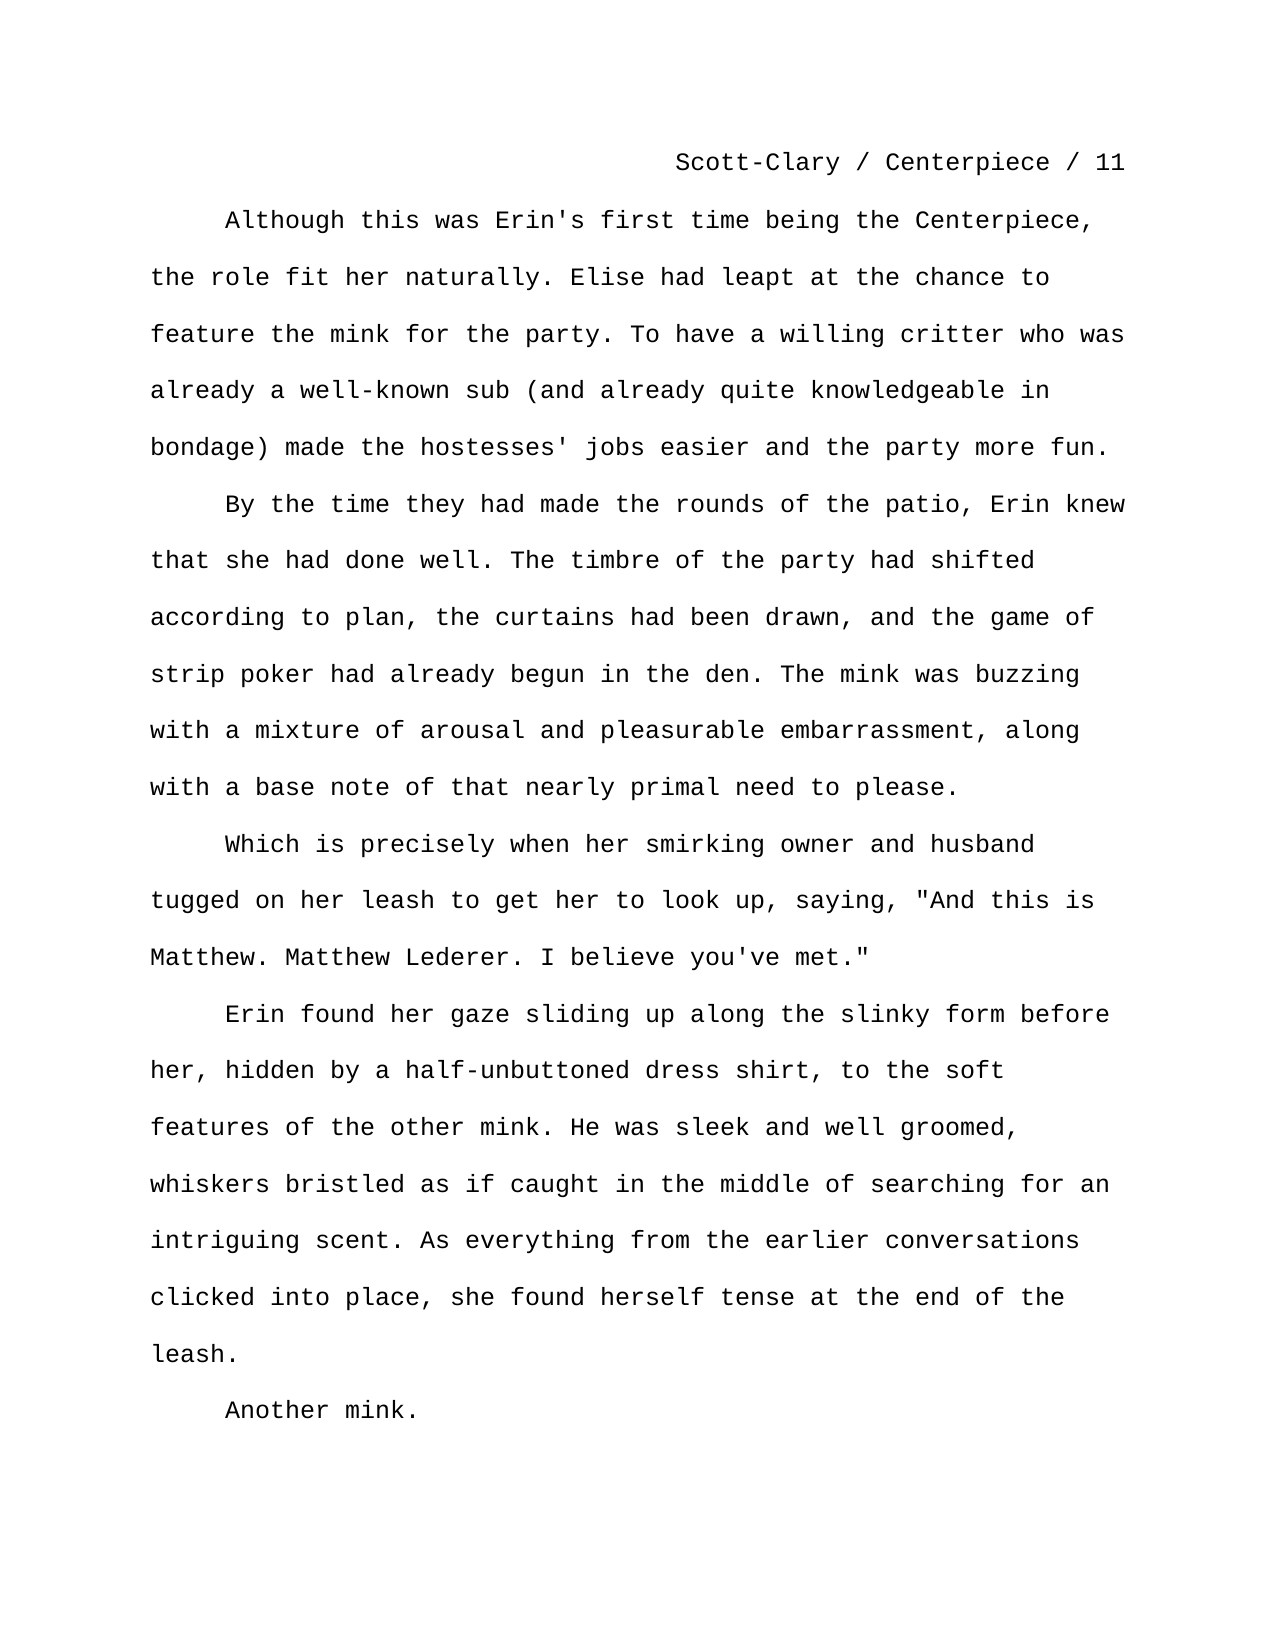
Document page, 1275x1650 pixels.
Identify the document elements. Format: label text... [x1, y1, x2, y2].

text Another mink. [150, 1398, 1125, 1426]
text Erin found her gaze sliding up along the slinky form before her, hidden by a half-unbuttoned dress shirt, to the soft features of the other mink. He was sleek and well groomed, whiskers bristled as if caught in the middle of searching for an intriguing scent. As everything from the earlier conversations clicked into place, she found herself tense at the end of the leash. [150, 1001, 1125, 1369]
text Which is precisely when her smirking owner and husband tugged on her leash to get her to look up, saying, "And this is Matthew. Matthew Lederer. I believe you've met." [150, 831, 1125, 973]
text By the time they had made the rounds of the patio, Erin knew that she had done well. The timbre of the party had shifted according to plan, the curtains had been drawn, and the game of strip poker had already begun in the den. The mink was buzzing with a mixture of arousal and pleasurable embarrassment, along with a base note of that nearly primal need to please. [150, 491, 1125, 803]
text Although this was Erin's first time being the Centerpiece, the role fit her naturally. Elise had leapt at the chance to feature the mink for the party. To have a willing critter who was already a well-known sub (and already quite knowledgeable in bondage) made the hostesses' jobs easier and the party more fun. [150, 208, 1125, 463]
